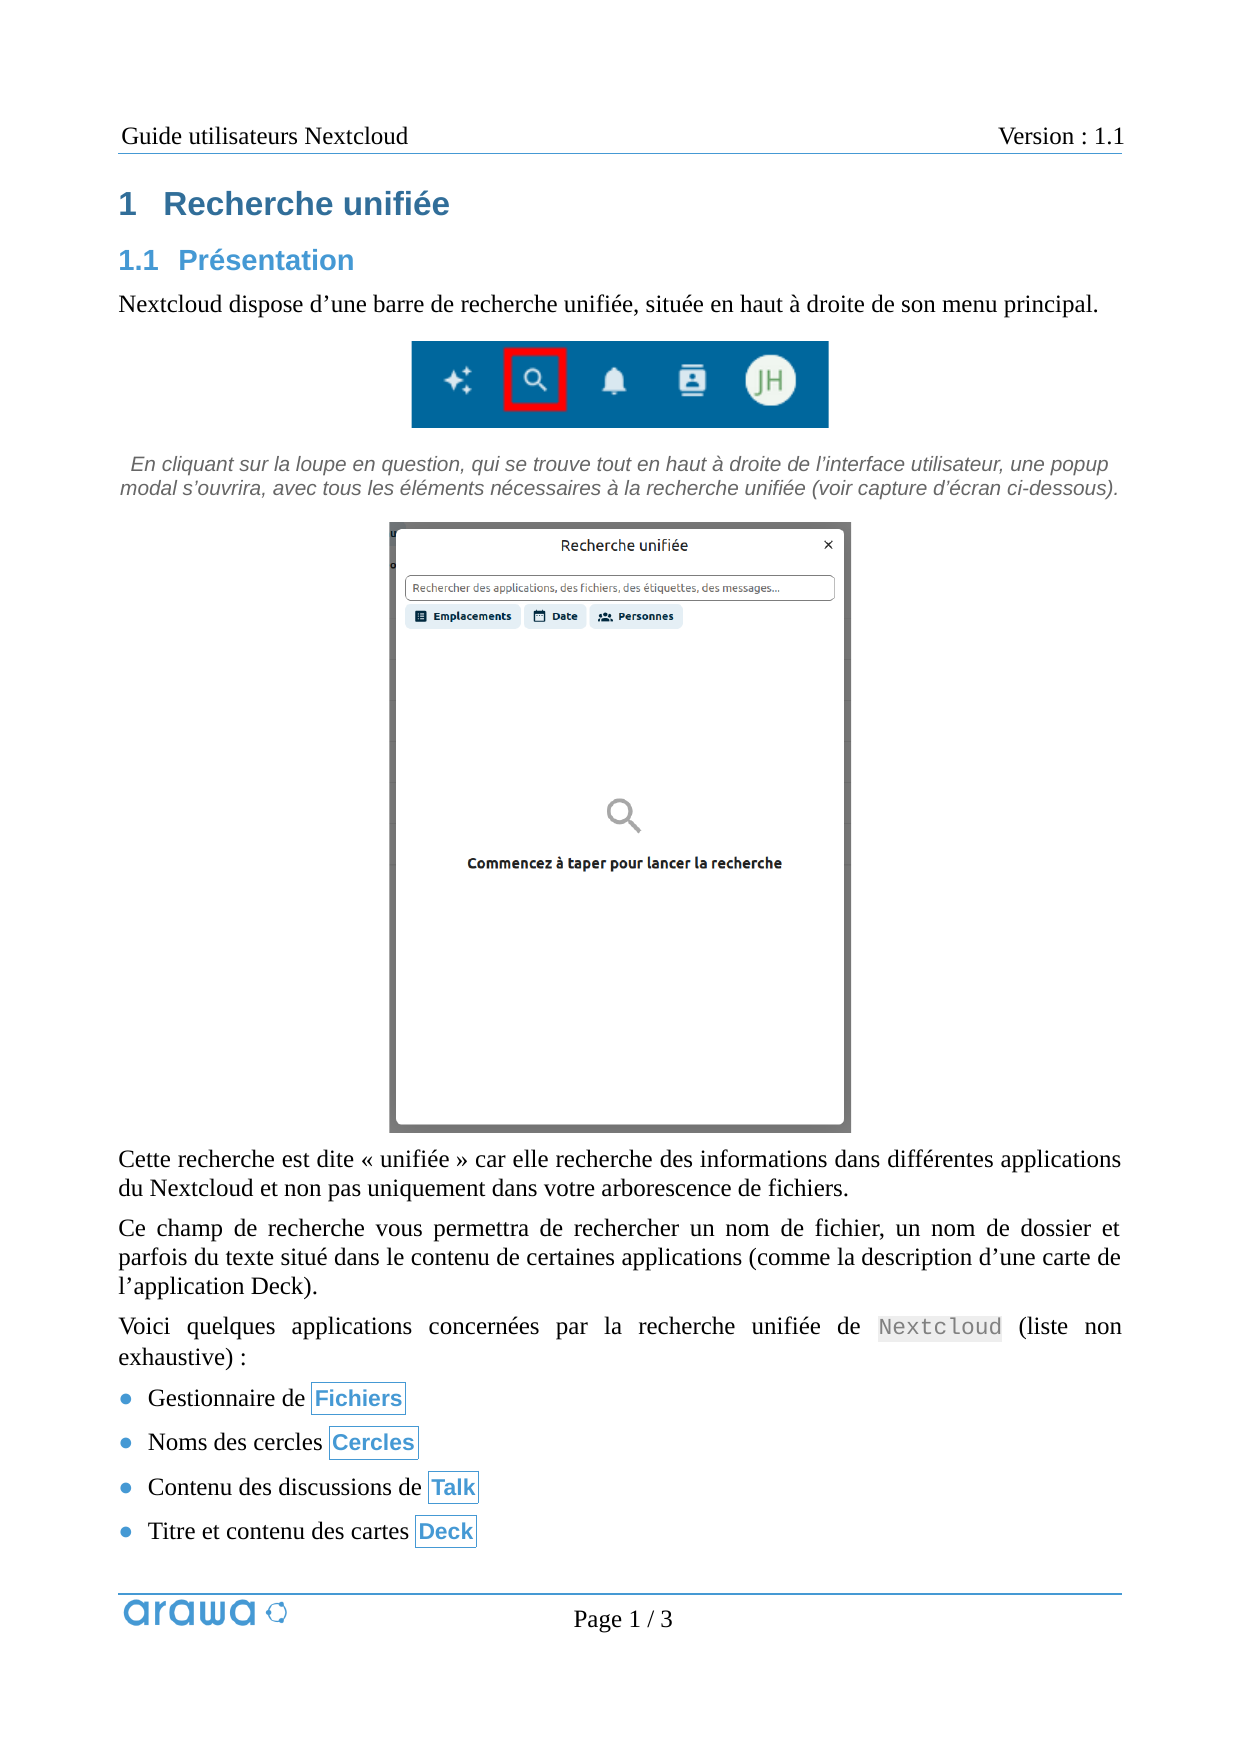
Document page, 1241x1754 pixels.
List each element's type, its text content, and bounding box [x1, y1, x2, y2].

list Contenu des discussions de [118, 1471, 428, 1503]
picture [746, 355, 796, 405]
list [406, 1382, 1122, 1414]
picture [679, 370, 706, 396]
list Noms des cercles [118, 1426, 329, 1459]
list Fichiers [312, 1383, 405, 1414]
list Titre et contenu des cartes [118, 1515, 415, 1547]
text Ce champ de recherche vous permettra de rechercher un nom de fichier, un nom de dossier et parfois du texte situé dans le contenu de certaines applications (comme la description d’une carte de l’application Deck). [118, 1213, 1122, 1300]
subtitle Recherche unifiée [118, 184, 1122, 222]
text En cliquant sur la loupe en question, qui se trouve tout en haut à droite de l’interface utilisateur, une popup modal s’ouvrira, avec tous les éléments nécessaires à la recherche unifiée (voir capture d’écran ci-dessous). [118, 451, 1122, 499]
picture [463, 385, 471, 394]
text Voici quelques applications concernées par la recherche unifiée de Nextcloud (liste non exhaustive) : [118, 1311, 1122, 1370]
list Cercles [330, 1427, 418, 1459]
picture [463, 367, 471, 375]
list [479, 1471, 1122, 1503]
list Talk [429, 1472, 478, 1503]
picture [444, 371, 463, 389]
subtitle Présentation [118, 243, 1122, 277]
text Cette recherche est dite « unifiée » car elle recherche des informations dans différentes applications du Nextcloud et non pas uniquement dans votre arborescence de fichiers. [118, 1144, 1122, 1202]
text Nextcloud dispose d’une barre de recherche unifiée, située en haut à droite de son menu principal. [118, 289, 1122, 318]
list Deck [416, 1516, 476, 1547]
list Gestionnaire de [118, 1382, 311, 1414]
picture [503, 347, 567, 412]
list [477, 1515, 1122, 1547]
picture [121, 1597, 290, 1628]
picture [389, 522, 852, 1133]
list [419, 1426, 1122, 1459]
picture [603, 368, 626, 394]
